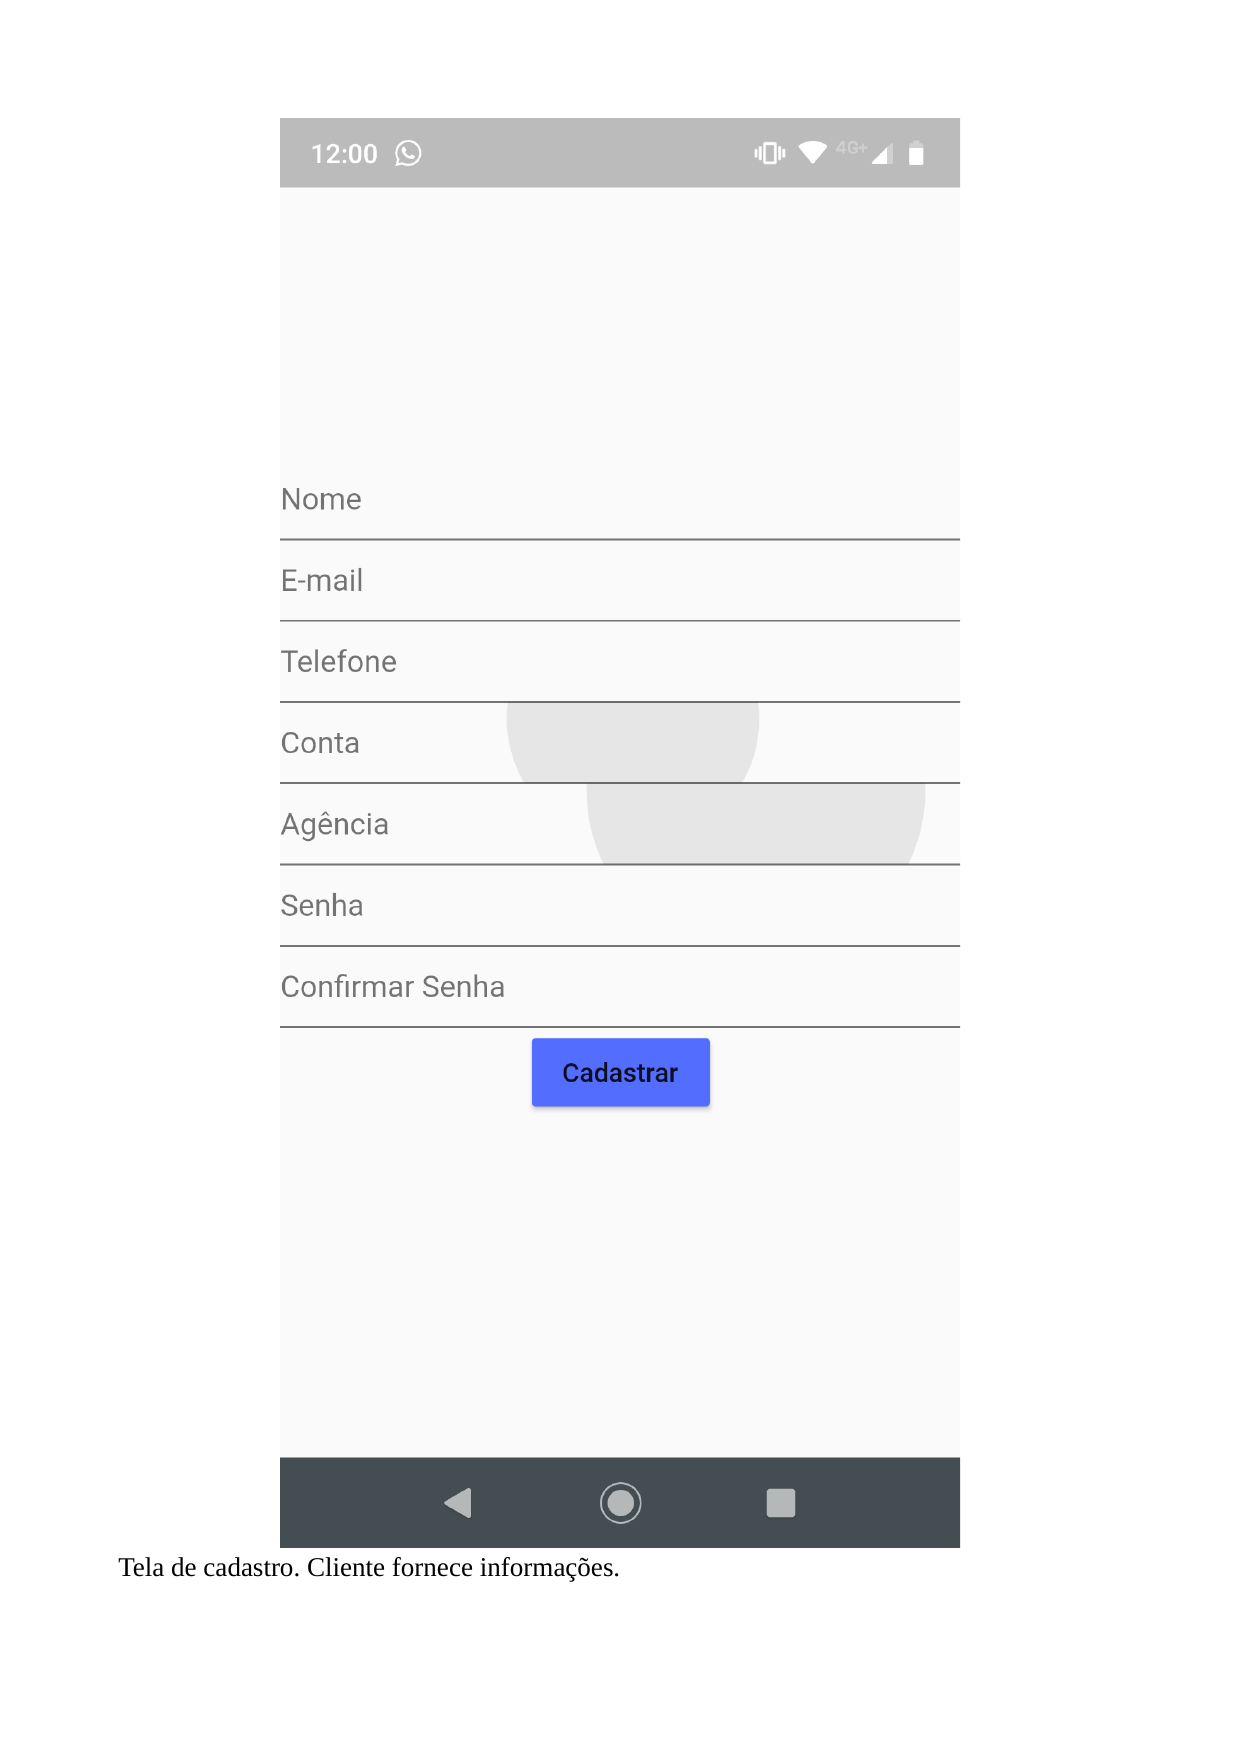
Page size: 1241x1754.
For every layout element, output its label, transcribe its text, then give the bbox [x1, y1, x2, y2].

picture [280, 118, 961, 1548]
text Tela de cadastro. Cliente fornece informações. [118, 1551, 1122, 1582]
